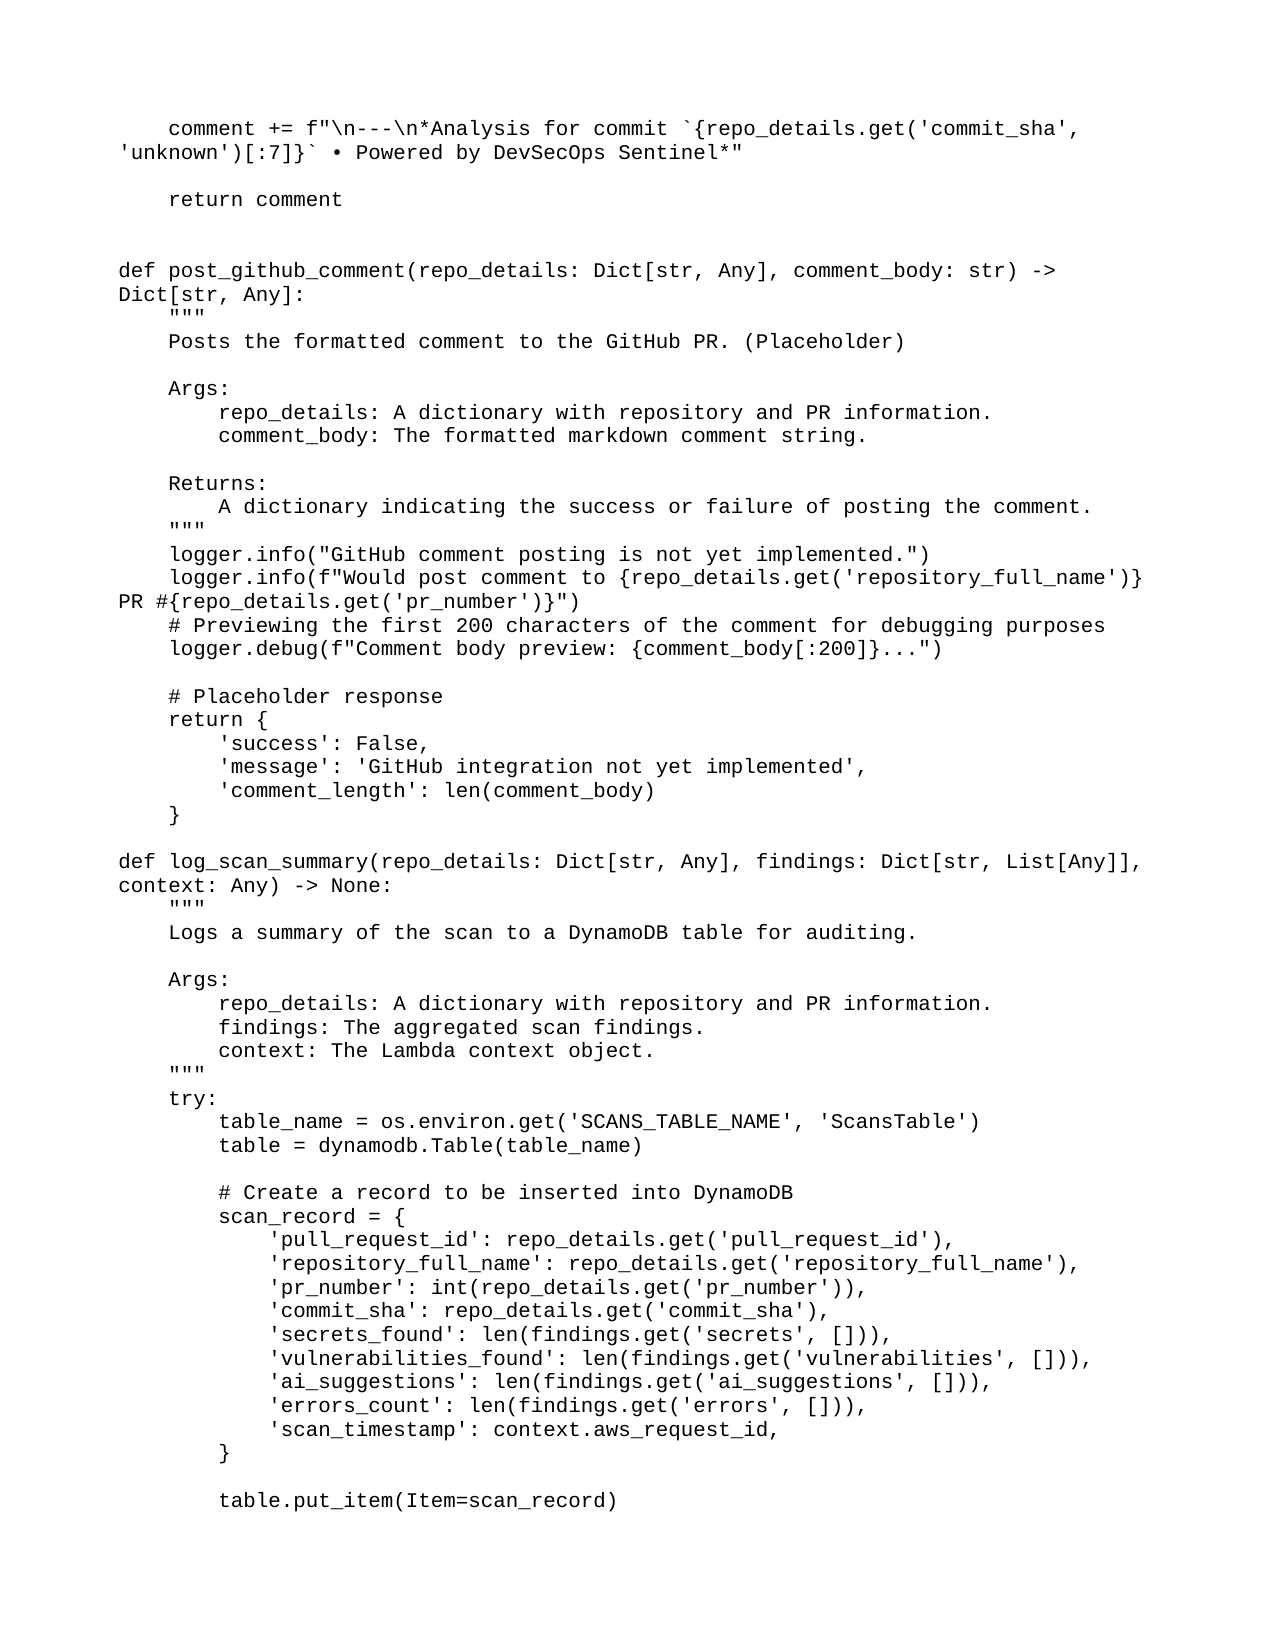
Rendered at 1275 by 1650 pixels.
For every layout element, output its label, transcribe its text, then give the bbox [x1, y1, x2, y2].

text 'secrets_found': len(findings.get('secrets', [])), [118, 1324, 1157, 1348]
text comment += f"\n---\n*Analysis for commit `{repo_details.get('commit_sha', 'unknown')[:7]}` • Powered by DevSecOps Sentinel*" [118, 118, 1157, 165]
text 'scan_timestamp': context.aws_request_id, [118, 1419, 1157, 1442]
text A dictionary indicating the success or failure of posting the comment. [118, 496, 1157, 520]
text table.put_item(Item=scan_record) [118, 1489, 1157, 1513]
text Args: [118, 969, 1157, 993]
text 'repository_full_name': repo_details.get('repository_full_name'), [118, 1253, 1157, 1277]
text scan_record = { [118, 1206, 1157, 1229]
text 'ai_suggestions': len(findings.get('ai_suggestions', [])), [118, 1371, 1157, 1395]
text 'comment_length': len(comment_body) [118, 780, 1157, 804]
text Returns: [118, 473, 1157, 496]
text findings: The aggregated scan findings. [118, 1017, 1157, 1040]
text 'vulnerabilities_found': len(findings.get('vulnerabilities', [])), [118, 1348, 1157, 1371]
text 'errors_count': len(findings.get('errors', [])), [118, 1395, 1157, 1419]
text } [118, 804, 1157, 827]
text """ [118, 898, 1157, 922]
text 'pull_request_id': repo_details.get('pull_request_id'), [118, 1229, 1157, 1253]
text 'success': False, [118, 733, 1157, 757]
text # Previewing the first 200 characters of the comment for debugging purposes [118, 615, 1157, 638]
text 'pr_number': int(repo_details.get('pr_number')), [118, 1277, 1157, 1300]
text """ [118, 520, 1157, 544]
text Posts the formatted comment to the GitHub PR. (Placeholder) [118, 331, 1157, 354]
text logger.info("GitHub comment posting is not yet implemented.") [118, 544, 1157, 567]
text logger.debug(f"Comment body preview: {comment_body[:200]}...") [118, 638, 1157, 662]
text repo_details: A dictionary with repository and PR information. [118, 402, 1157, 426]
text 'message': 'GitHub integration not yet implemented', [118, 757, 1157, 780]
text } [118, 1442, 1157, 1466]
text """ [118, 1064, 1157, 1088]
text logger.info(f"Would post comment to {repo_details.get('repository_full_name')} PR #{repo_details.get('pr_number')}") [118, 567, 1157, 615]
text """ [118, 307, 1157, 331]
text repo_details: A dictionary with repository and PR information. [118, 993, 1157, 1017]
text return { [118, 709, 1157, 733]
text def log_scan_summary(repo_details: Dict[str, Any], findings: Dict[str, List[Any]], context: Any) -> None: [118, 851, 1157, 898]
text context: The Lambda context object. [118, 1040, 1157, 1064]
text 'commit_sha': repo_details.get('commit_sha'), [118, 1300, 1157, 1324]
text Args: [118, 378, 1157, 402]
text def post_github_comment(repo_details: Dict[str, Any], comment_body: str) -> Dict[str, Any]: [118, 260, 1157, 307]
text comment_body: The formatted markdown comment string. [118, 426, 1157, 449]
text table = dynamodb.Table(table_name) [118, 1135, 1157, 1158]
text try: [118, 1088, 1157, 1111]
text Logs a summary of the scan to a DynamoDB table for auditing. [118, 922, 1157, 946]
text # Placeholder response [118, 686, 1157, 709]
text table_name = os.environ.get('SCANS_TABLE_NAME', 'ScansTable') [118, 1111, 1157, 1135]
text # Create a record to be inserted into DynamoDB [118, 1182, 1157, 1206]
text return comment [118, 189, 1157, 213]
